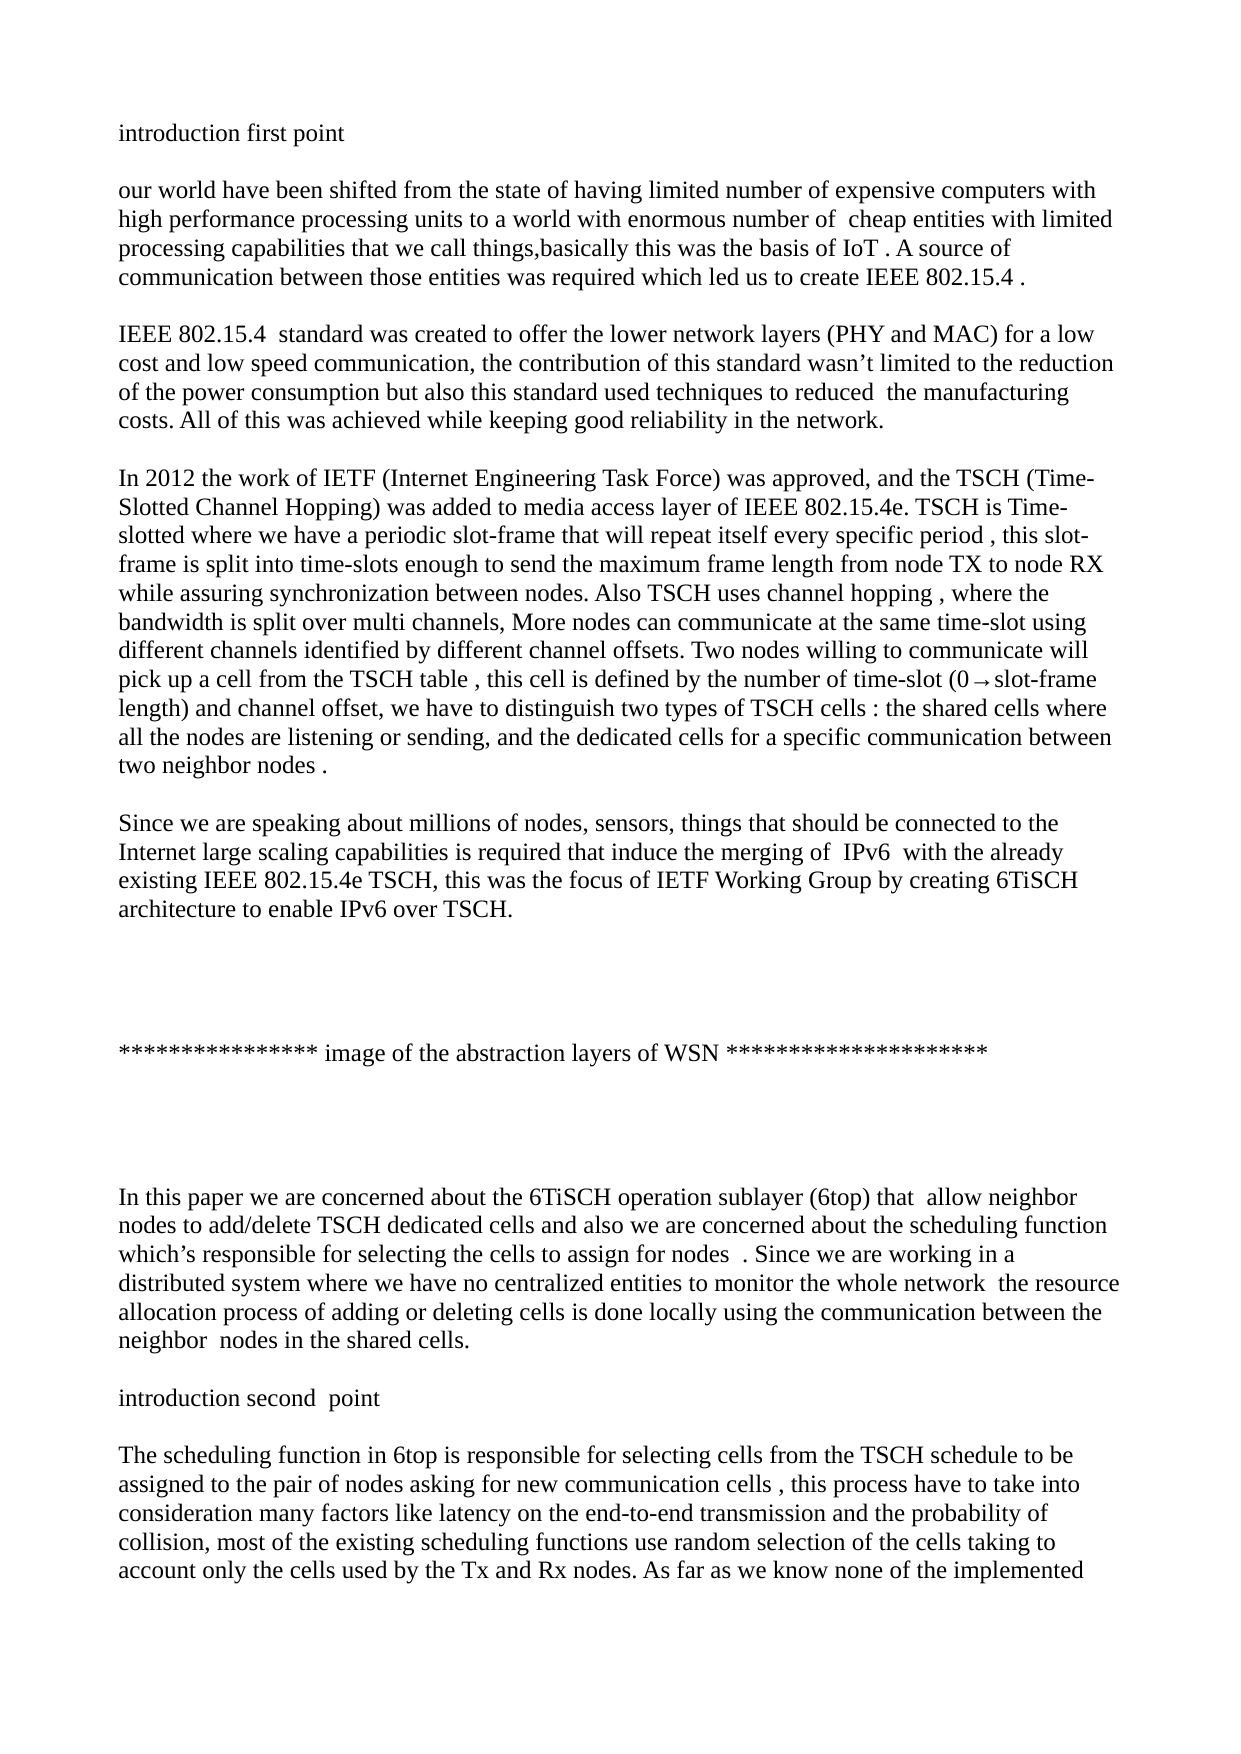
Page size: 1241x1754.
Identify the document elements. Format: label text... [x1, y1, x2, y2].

text **************** image of the abstraction layers of WSN ********************* [118, 1038, 1122, 1067]
text In this paper we are concerned about the 6TiSCH operation sublayer (6top) that allow neighbor nodes to add/delete TSCH dedicated cells and also we are concerned about the scheduling function which’s responsible for selecting the cells to assign for nodes . Since we are working in a distributed system where we have no centralized entities to monitor the whole network the resource allocation process of adding or deleting cells is done locally using the communication between the neighbor nodes in the shared cells. [118, 1182, 1122, 1354]
text The scheduling function in 6top is responsible for selecting cells from the TSCH schedule to be assigned to the pair of nodes asking for new communication cells , this process have to take into consideration many factors like latency on the end-to-end transmission and the probability of collision, most of the existing scheduling functions use random selection of the cells taking to account only the cells used by the Tx and Rx nodes. As far as we know none of the implemented [118, 1441, 1122, 1584]
text introduction first point [118, 118, 1122, 147]
text introduction second point [118, 1383, 1122, 1441]
text Since we are speaking about millions of nodes, sensors, things that should be connected to the Internet large scaling capabilities is required that induce the merging of IPv6 with the already existing IEEE 802.15.4e TSCH, this was the focus of IETF Working Group by creating 6TiSCH architecture to enable IPv6 over TSCH. [118, 808, 1122, 923]
text our world have been shifted from the state of having limited number of expensive computers with high performance processing units to a world with enormous number of cheap entities with limited processing capabilities that we call things,basically this was the basis of IoT . A source of communication between those entities was required which led us to create IEEE 802.15.4 . IEEE 802.15.4 standard was created to offer the lower network layers (PHY and MAC) for a low cost and low speed communication, the contribution of this standard wasn’t limited to the reduction of the power consumption but also this standard used techniques to reduced the manufacturing costs. All of this was achieved while keeping good reliability in the network. [118, 176, 1122, 434]
text In 2012 the work of IETF (Internet Engineering Task Force) was approved, and the TSCH (Time-Slotted Channel Hopping) was added to media access layer of IEEE 802.15.4e. TSCH is Time-slotted where we have a periodic slot-frame that will repeat itself every specific period , this slot-frame is split into time-slots enough to send the maximum frame length from node TX to node RX while assuring synchronization between nodes. Also TSCH uses channel hopping , where the bandwidth is split over multi channels, More nodes can communicate at the same time-slot using different channels identified by different channel offsets. Two nodes willing to communicate will pick up a cell from the TSCH table , this cell is defined by the number of time-slot (0→slot-frame length) and channel offset, we have to distinguish two types of TSCH cells : the shared cells where all the nodes are listening or sending, and the dedicated cells for a specific communication between two neighbor nodes . [118, 463, 1122, 779]
